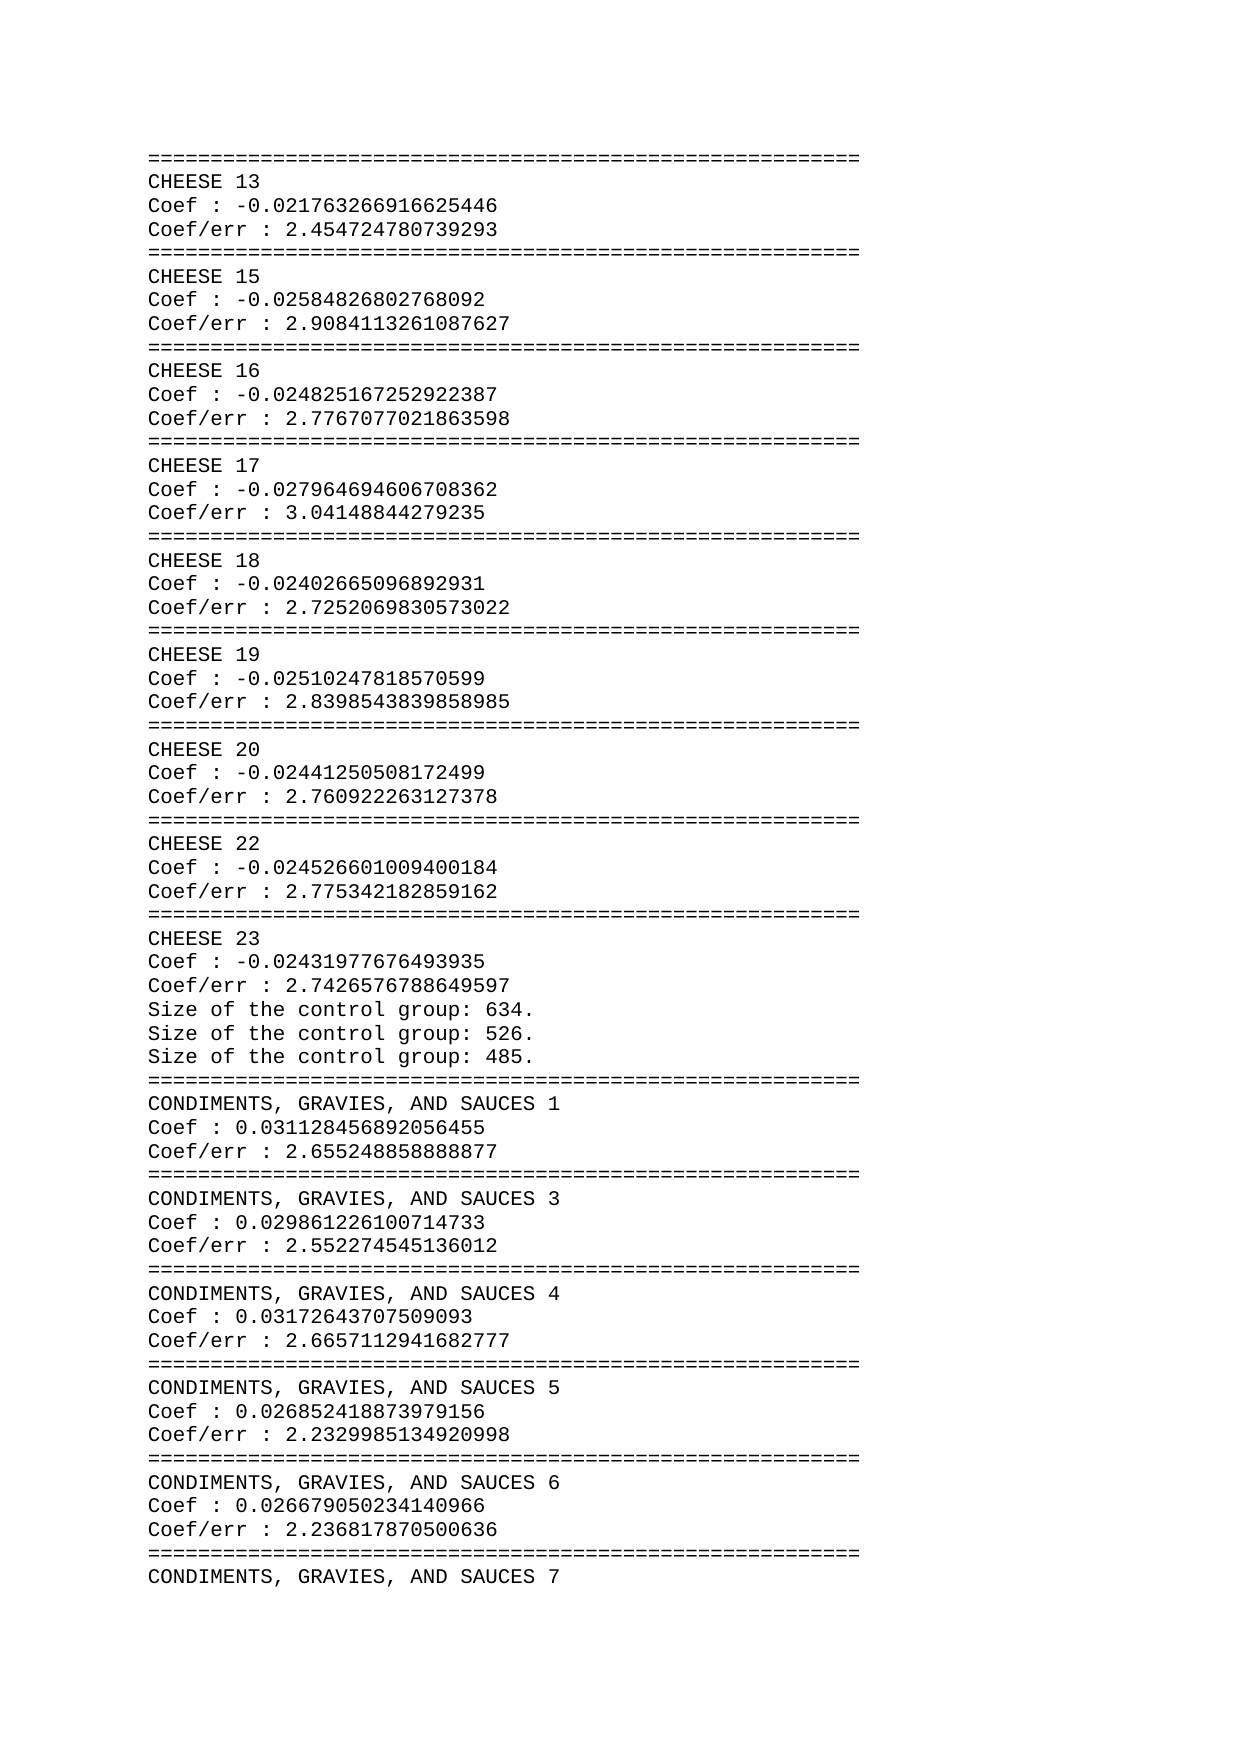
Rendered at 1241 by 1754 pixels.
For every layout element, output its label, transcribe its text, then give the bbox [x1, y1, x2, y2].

text Coef : -0.024526601009400184 [148, 857, 1093, 881]
text CHEESE 23 [148, 928, 1093, 952]
text Size of the control group: 634. [148, 999, 1093, 1022]
text Coef : -0.027964694606708362 [148, 479, 1093, 502]
text CONDIMENTS, GRAVIES, AND SAUCES 7 [148, 1566, 1093, 1590]
text ========================================================= [148, 810, 1093, 833]
text Coef/err : 2.7252069830573022 [148, 597, 1093, 621]
text ========================================================= [148, 242, 1093, 266]
text Coef : -0.021763266916625446 [148, 195, 1093, 218]
text CHEESE 15 [148, 266, 1093, 289]
text CHEESE 17 [148, 455, 1093, 479]
text Coef/err : 2.775342182859162 [148, 881, 1093, 904]
text Coef : -0.024825167252922387 [148, 384, 1093, 408]
text CHEESE 16 [148, 360, 1093, 384]
text Coef/err : 2.6657112941682777 [148, 1330, 1093, 1353]
text Coef/err : 2.8398543839858985 [148, 691, 1093, 715]
text Coef : -0.02584826802768092 [148, 289, 1093, 313]
text Coef/err : 2.552274545136012 [148, 1235, 1093, 1259]
text CONDIMENTS, GRAVIES, AND SAUCES 6 [148, 1472, 1093, 1495]
text Coef/err : 2.236817870500636 [148, 1519, 1093, 1543]
text ========================================================= [148, 1448, 1093, 1472]
text ========================================================= [148, 526, 1093, 549]
text ========================================================= [148, 1070, 1093, 1093]
text Coef : -0.02441250508172499 [148, 762, 1093, 786]
text Coef : -0.02402665096892931 [148, 573, 1093, 597]
text Coef/err : 2.655248858888877 [148, 1141, 1093, 1164]
text Coef/err : 2.760922263127378 [148, 786, 1093, 810]
text CHEESE 13 [148, 171, 1093, 195]
text CONDIMENTS, GRAVIES, AND SAUCES 1 [148, 1093, 1093, 1117]
text CHEESE 19 [148, 644, 1093, 668]
text ========================================================= [148, 904, 1093, 928]
text ========================================================= [148, 148, 1093, 171]
text CONDIMENTS, GRAVIES, AND SAUCES 3 [148, 1188, 1093, 1212]
text CHEESE 18 [148, 549, 1093, 573]
text ========================================================= [148, 621, 1093, 644]
text Size of the control group: 526. [148, 1022, 1093, 1046]
text Coef : 0.031128456892056455 [148, 1117, 1093, 1141]
text Coef : 0.03172643707509093 [148, 1306, 1093, 1330]
text ========================================================= [148, 337, 1093, 360]
text Coef/err : 3.04148844279235 [148, 502, 1093, 526]
text Coef/err : 2.7426576788649597 [148, 975, 1093, 999]
text CHEESE 22 [148, 833, 1093, 857]
text Coef : 0.026852418873979156 [148, 1401, 1093, 1424]
text Coef : -0.02431977676493935 [148, 952, 1093, 975]
text Coef/err : 2.9084113261087627 [148, 313, 1093, 337]
text CONDIMENTS, GRAVIES, AND SAUCES 5 [148, 1377, 1093, 1401]
text Size of the control group: 485. [148, 1046, 1093, 1070]
text Coef : 0.026679050234140966 [148, 1495, 1093, 1519]
text ========================================================= [148, 1164, 1093, 1188]
text CHEESE 20 [148, 739, 1093, 762]
text CONDIMENTS, GRAVIES, AND SAUCES 4 [148, 1283, 1093, 1306]
text Coef : 0.029861226100714733 [148, 1212, 1093, 1235]
text Coef/err : 2.454724780739293 [148, 218, 1093, 242]
text Coef : -0.02510247818570599 [148, 668, 1093, 691]
text Coef/err : 2.7767077021863598 [148, 408, 1093, 431]
text ========================================================= [148, 1543, 1093, 1566]
text Coef/err : 2.2329985134920998 [148, 1424, 1093, 1448]
text ========================================================= [148, 715, 1093, 739]
text ========================================================= [148, 431, 1093, 455]
text ========================================================= [148, 1353, 1093, 1377]
text ========================================================= [148, 1259, 1093, 1283]
